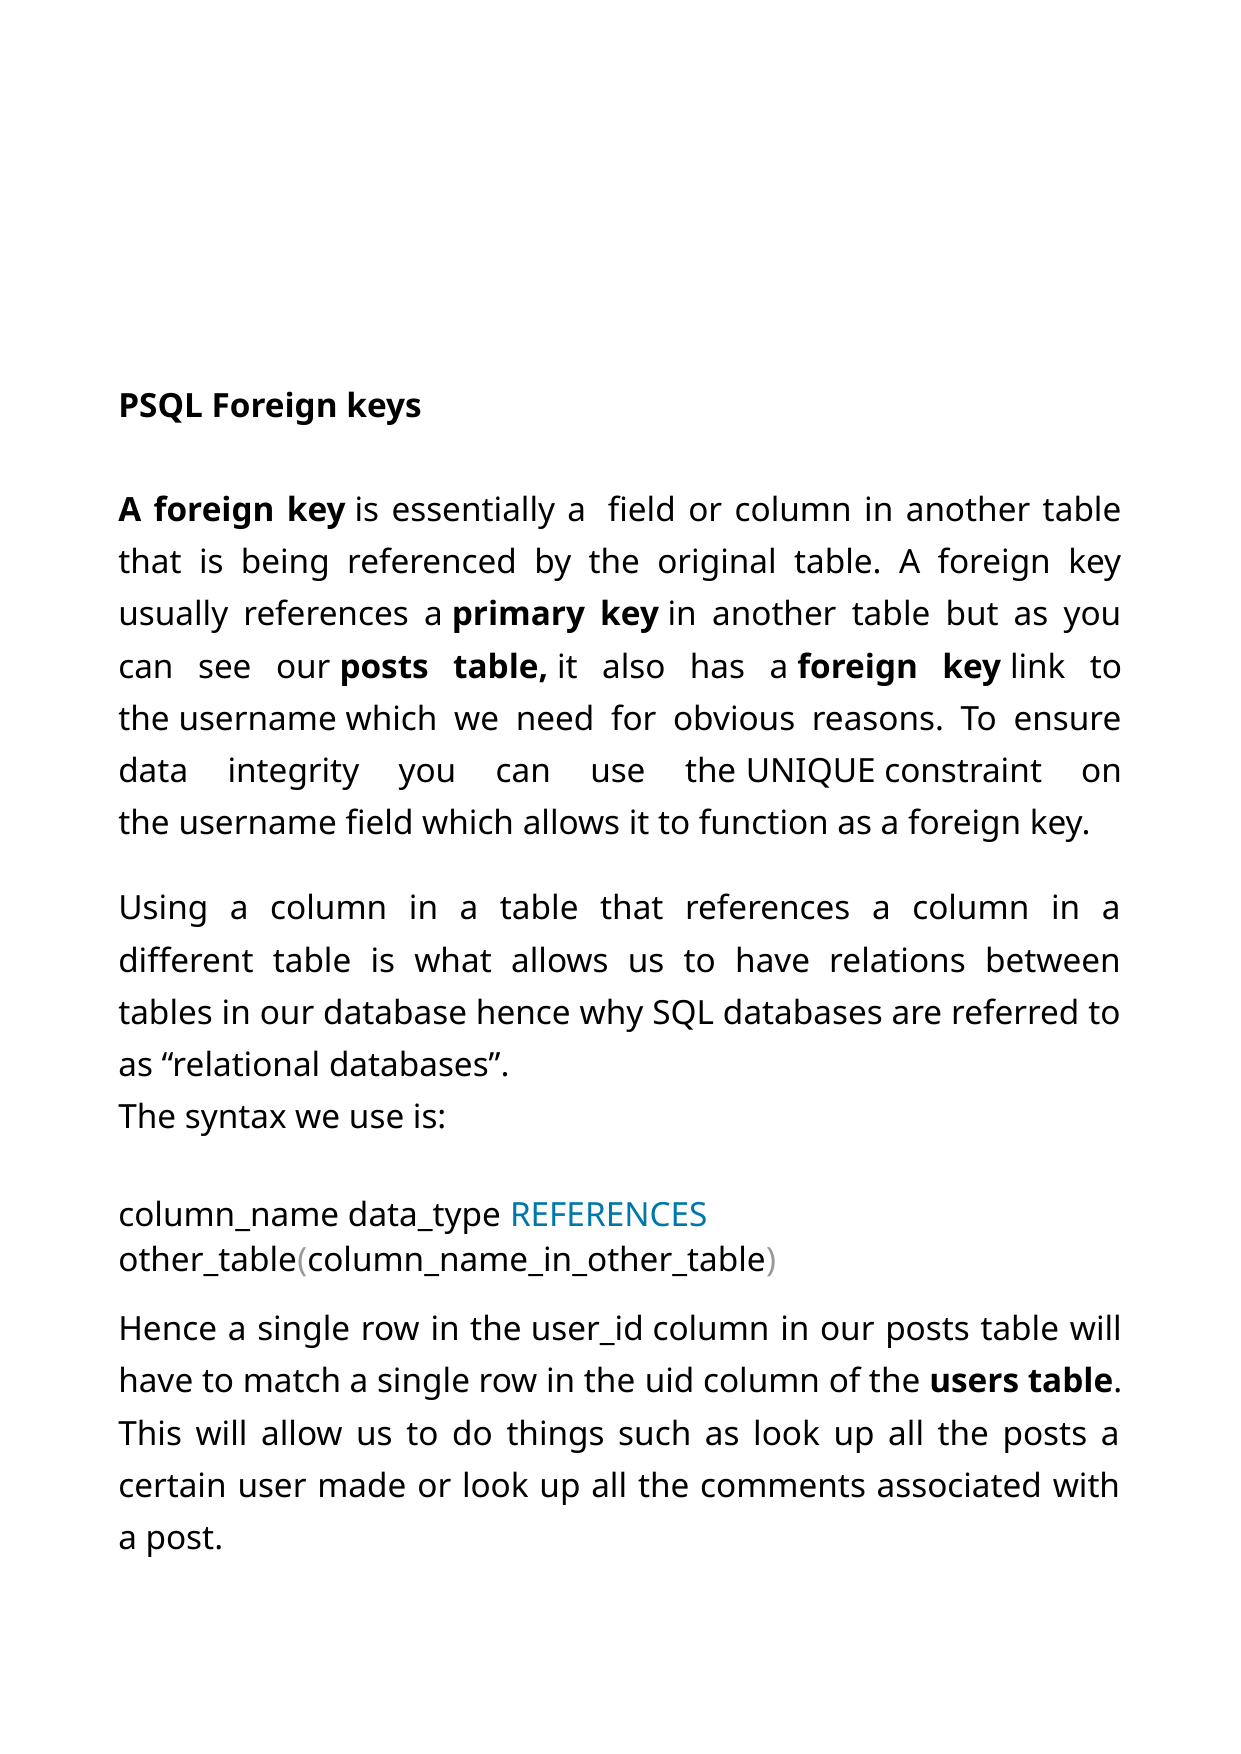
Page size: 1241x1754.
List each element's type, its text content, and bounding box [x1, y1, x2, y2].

subtitle PSQL Foreign keys [118, 382, 1122, 428]
text Using a column in a table that references a column in a different table is what allows us to have relations between tables in our database hence why SQL databases are referred to as “relational databases”. [118, 884, 1122, 1086]
text column_name data_type REFERENCES other_table(column_name_in_other_table) [118, 1191, 1122, 1281]
text A foreign key is essentially a field or column in another table that is being referenced by the original table. A foreign key usually references a primary key in another table but as you can see our posts table, it also has a foreign key link to the username which we need for obvious reasons. To ensure data integrity you can use the UNIQUE constraint on the username field which allows it to function as a foreign key. [118, 486, 1122, 844]
text The syntax we use is: [118, 1093, 1122, 1138]
text Hence a single row in the user_id column in our posts table will have to match a single row in the uid column of the users table. This will allow us to do things such as look up all the posts a certain user made or look up all the comments associated with a post. [118, 1305, 1122, 1559]
